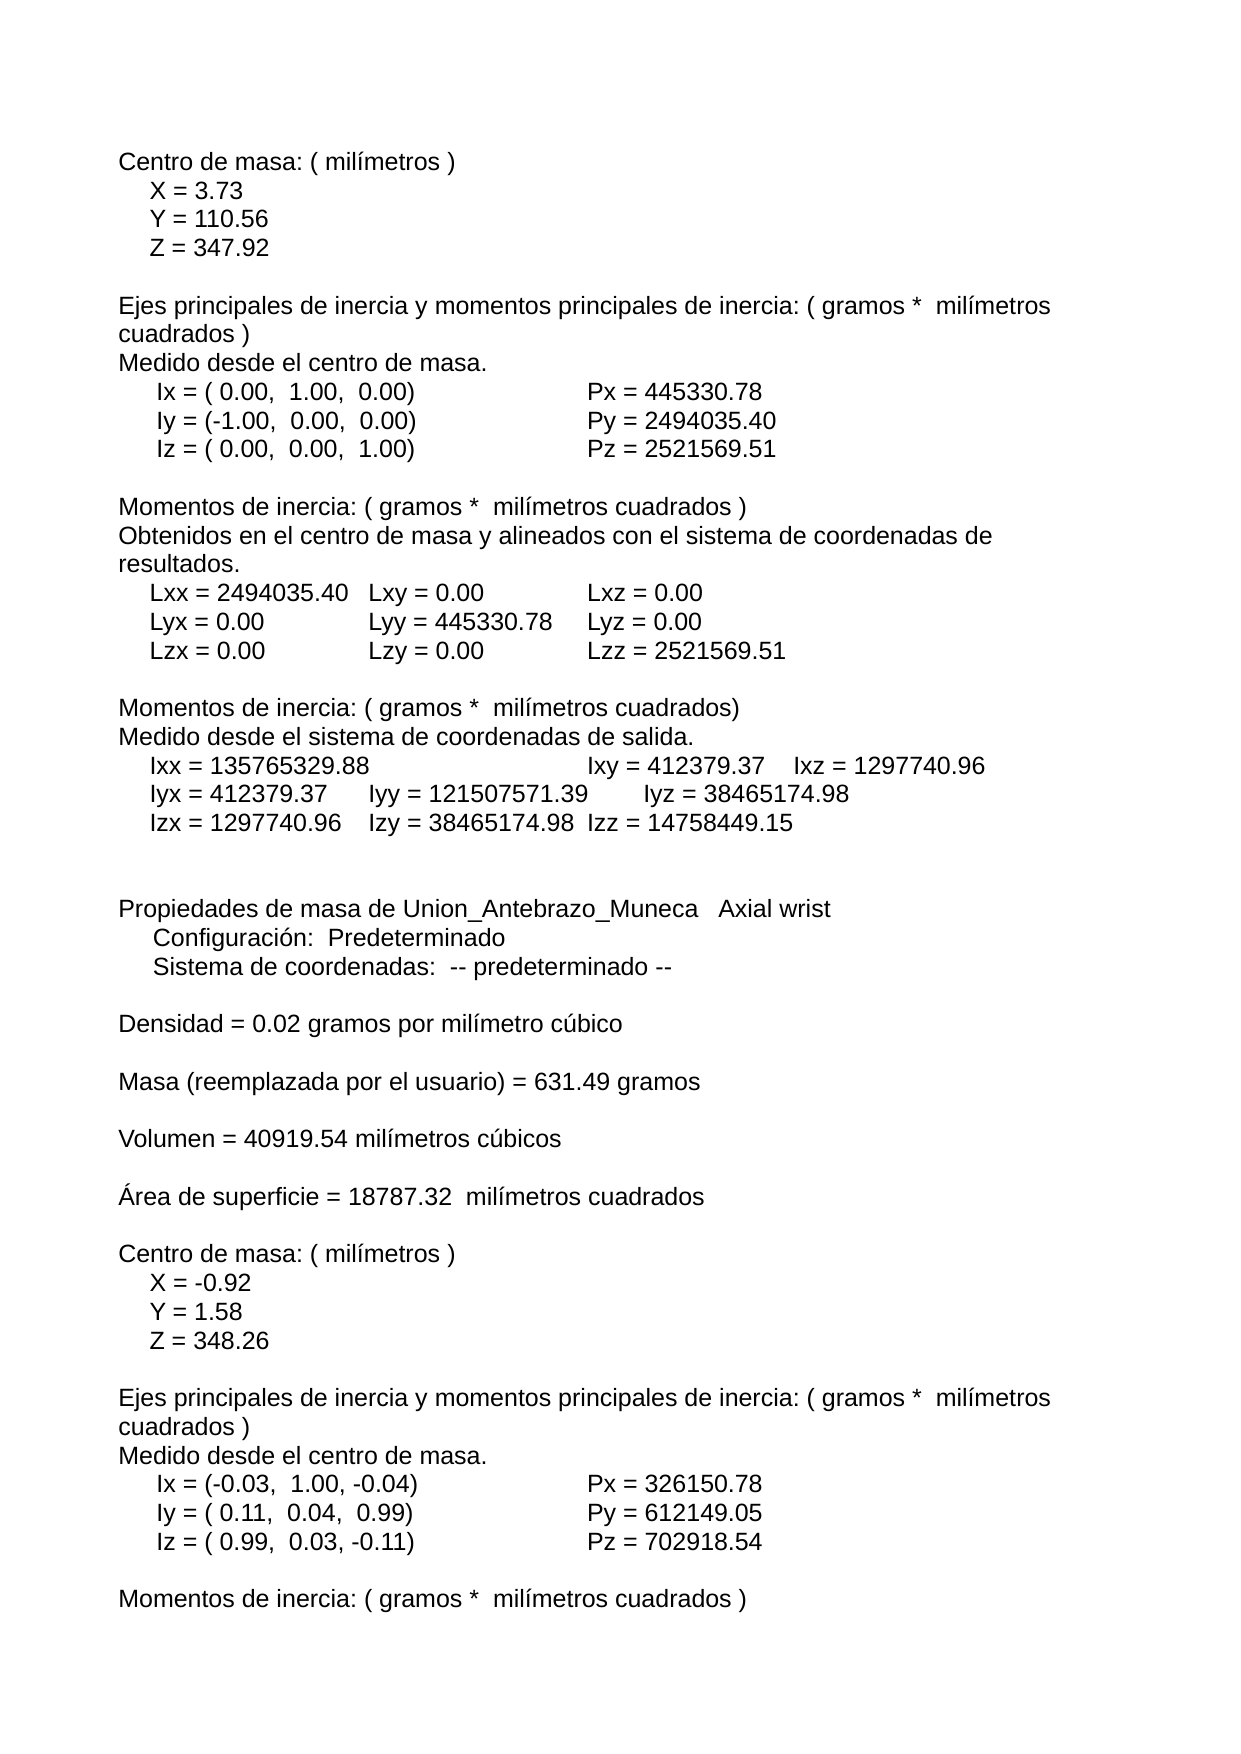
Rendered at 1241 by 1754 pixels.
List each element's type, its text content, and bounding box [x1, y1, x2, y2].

text Masa (reemplazada por el usuario) = 631.49 gramos [118, 1067, 1122, 1096]
text Medido desde el sistema de coordenadas de salida. [118, 722, 1122, 751]
text Lxx = 2494035.40 Lxy = 0.00 Lxz = 0.00 [118, 578, 1122, 607]
text Ix = (-0.03, 1.00, -0.04) Px = 326150.78 [118, 1469, 1122, 1498]
text Medido desde el centro de masa. [118, 1441, 1122, 1469]
text Momentos de inercia: ( gramos * milímetros cuadrados ) [118, 1584, 1122, 1613]
text Y = 110.56 [118, 204, 1122, 233]
text Iy = (-1.00, 0.00, 0.00) Py = 2494035.40 [118, 406, 1122, 434]
text Iz = ( 0.00, 0.00, 1.00) Pz = 2521569.51 [118, 434, 1122, 463]
text Ix = ( 0.00, 1.00, 0.00) Px = 445330.78 [118, 377, 1122, 406]
text Lyx = 0.00 Lyy = 445330.78 Lyz = 0.00 [118, 607, 1122, 636]
text Momentos de inercia: ( gramos * milímetros cuadrados ) [118, 492, 1122, 521]
text Medido desde el centro de masa. [118, 348, 1122, 377]
text Volumen = 40919.54 milímetros cúbicos [118, 1124, 1122, 1153]
text Configuración: Predeterminado [118, 923, 1122, 952]
text Z = 348.26 [118, 1326, 1122, 1354]
text Densidad = 0.02 gramos por milímetro cúbico [118, 1009, 1122, 1038]
text Z = 347.92 [118, 233, 1122, 262]
text X = 3.73 [118, 176, 1122, 204]
text Lzx = 0.00 Lzy = 0.00 Lzz = 2521569.51 [118, 636, 1122, 664]
text Sistema de coordenadas: -- predeterminado -- [118, 952, 1122, 981]
text Iyx = 412379.37 Iyy = 121507571.39 Iyz = 38465174.98 [118, 779, 1122, 808]
text Centro de masa: ( milímetros ) [118, 147, 1122, 176]
text Iz = ( 0.99, 0.03, -0.11) Pz = 702918.54 [118, 1527, 1122, 1556]
text Momentos de inercia: ( gramos * milímetros cuadrados) [118, 693, 1122, 722]
text Ejes principales de inercia y momentos principales de inercia: ( gramos * milímetros cuadrados ) [118, 291, 1122, 348]
text Ixx = 135765329.88 Ixy = 412379.37 Ixz = 1297740.96 [118, 751, 1122, 779]
text Propiedades de masa de Union_Antebrazo_Muneca Axial wrist [118, 894, 1122, 923]
text Ejes principales de inercia y momentos principales de inercia: ( gramos * milímetros cuadrados ) [118, 1383, 1122, 1441]
text Centro de masa: ( milímetros ) [118, 1239, 1122, 1268]
text X = -0.92 [118, 1268, 1122, 1297]
text Área de superficie = 18787.32 milímetros cuadrados [118, 1182, 1122, 1211]
text Izx = 1297740.96 Izy = 38465174.98 Izz = 14758449.15 [118, 808, 1122, 837]
text Y = 1.58 [118, 1297, 1122, 1326]
text Obtenidos en el centro de masa y alineados con el sistema de coordenadas de resultados. [118, 521, 1122, 578]
text Iy = ( 0.11, 0.04, 0.99) Py = 612149.05 [118, 1498, 1122, 1527]
